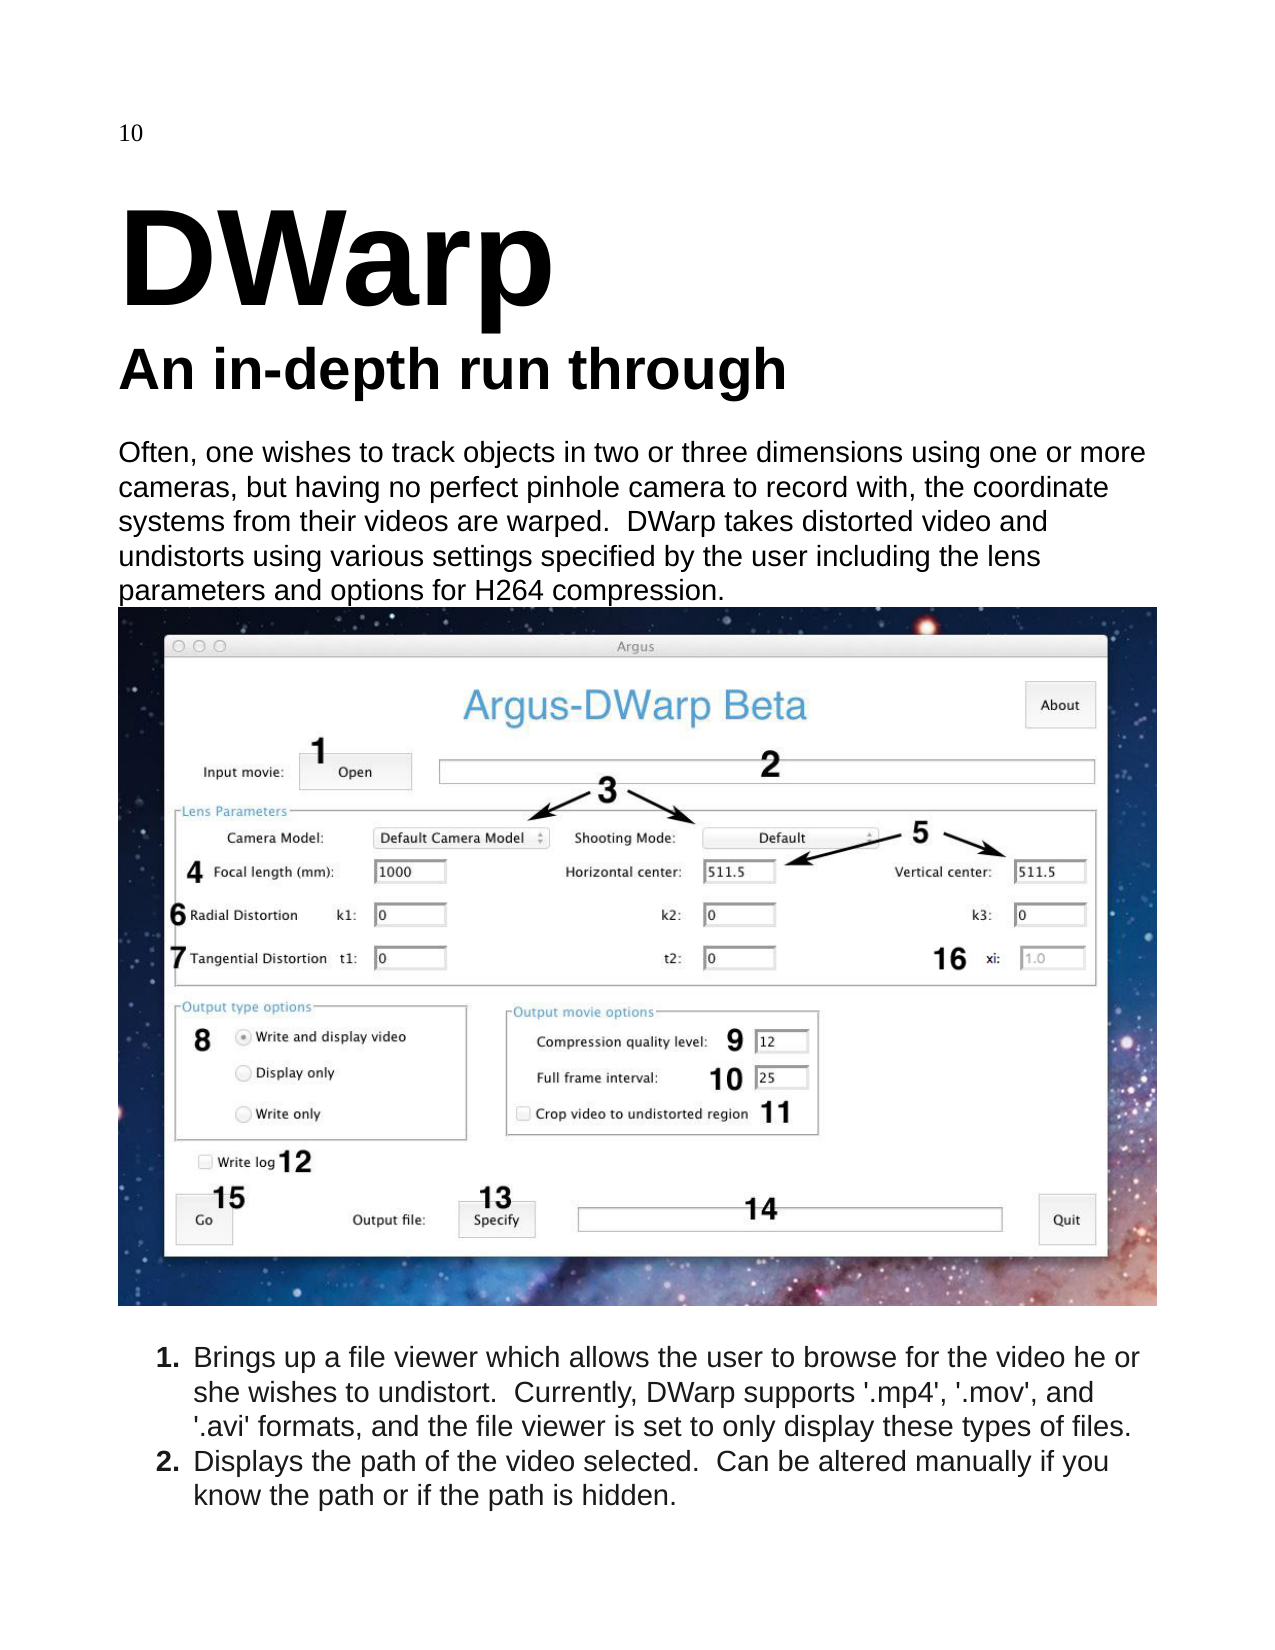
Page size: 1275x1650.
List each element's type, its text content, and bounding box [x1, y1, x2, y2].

picture [118, 607, 1157, 1306]
text An in-depth run through [118, 334, 1157, 402]
text Often, one wishes to track objects in two or three dimensions using one or more cameras, but having no perfect pinhole camera to record with, the coordinate systems from their videos are warped. DWarp takes distorted video and undistorts using various settings specified by the user including the lens parameters and options for H264 compression. [118, 435, 1157, 607]
list Brings up a file viewer which allows the user to browse for the video he or she wishes to undistort. Currently, DWarp supports '.mp4', '.mov', and '.avi' formats, and the file viewer is set to only display these types of files. [156, 1340, 1157, 1444]
list Displays the path of the video selected. Can be altered manually if you know the path or if the path is hidden. [156, 1444, 1157, 1513]
text DWarp [118, 176, 1157, 334]
